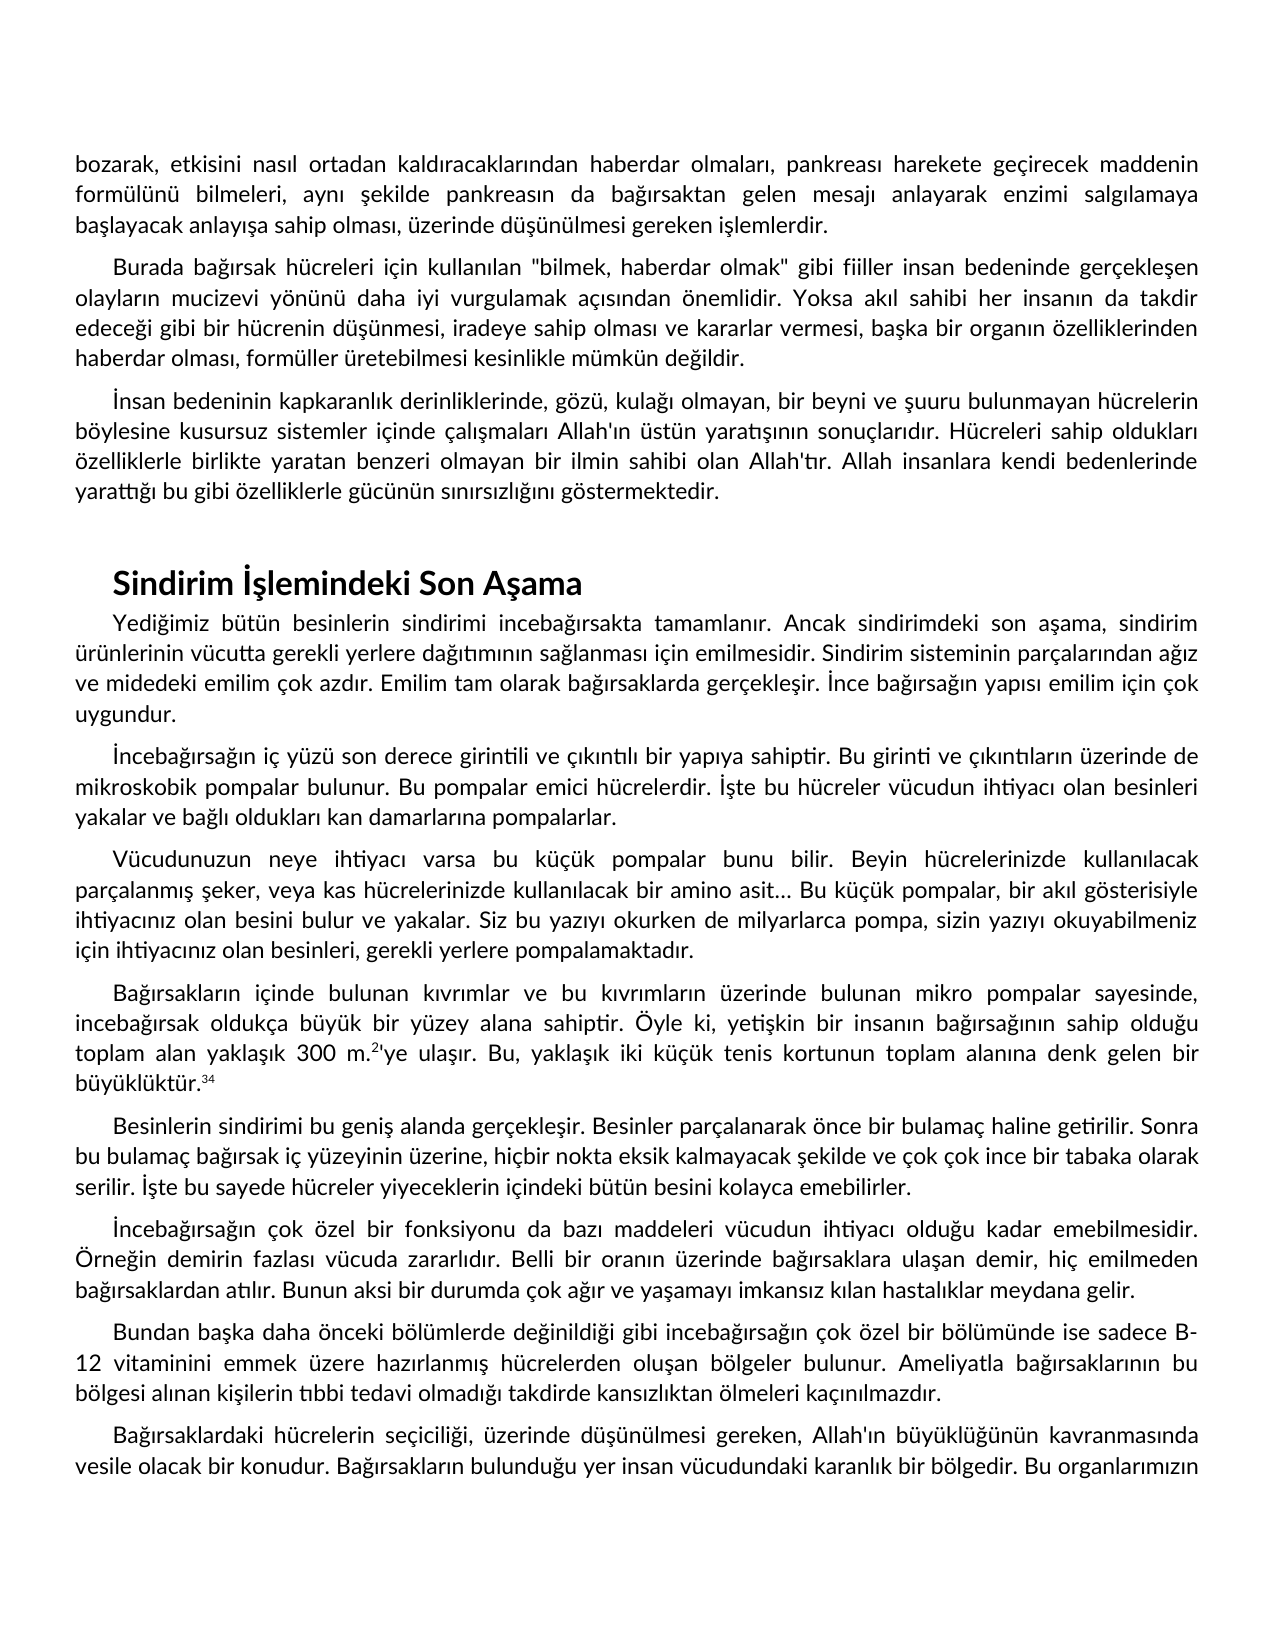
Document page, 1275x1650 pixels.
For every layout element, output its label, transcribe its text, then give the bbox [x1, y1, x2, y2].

text İncebağırsağın çok özel bir fonksiyonu da bazı maddeleri vücudun ihtiyacı olduğu kadar emebilmesidir. Örneğin demirin fazlası vücuda zararlıdır. Belli bir oranın üzerinde bağırsaklara ulaşan demir, hiç emilmeden bağırsaklardan atılır. Bunun aksi bir durumda çok ağır ve yaşamayı imkansız kılan hastalıklar meydana gelir. [75, 1215, 1200, 1303]
text Bağırsakların içinde bulunan kıvrımlar ve bu kıvrımların üzerinde bulunan mikro pompalar sayesinde, incebağırsak oldukça büyük bir yüzey alana sahiptir. Öyle ki, yetişkin bir insanın bağırsağının sahip olduğu toplam alan yaklaşık 300 m.2'ye ulaşır. Bu, yaklaşık iki küçük tenis kortunun toplam alanına denk gelen bir büyüklüktür.34 [75, 978, 1200, 1097]
text İnsan bedeninin kapkaranlık derinliklerinde, gözü, kulağı olmayan, bir beyni ve şuuru bulunmayan hücrelerin böylesine kusursuz sistemler içinde çalışmaları Allah'ın üstün yaratışının sonuçlarıdır. Hücreleri sahip oldukları özelliklerle birlikte yaratan benzeri olmayan bir ilmin sahibi olan Allah'tır. Allah insanlara kendi bedenlerinde yarattığı bu gibi özelliklerle gücünün sınırsızlığını göstermektedir. [75, 386, 1200, 504]
text Bağırsaklardaki hücrelerin seçiciliği, üzerinde düşünülmesi gereken, Allah'ın büyüklüğünün kavranmasında vesile olacak bir konudur. Bağırsakların bulunduğu yer insan vücudundaki karanlık bir bölgedir. Bu organlarımızın [75, 1421, 1200, 1479]
text Burada bağırsak hücreleri için kullanılan "bilmek, haberdar olmak" gibi fiiller insan bedeninde gerçekleşen olayların mucizevi yönünü daha iyi vurgulamak açısından önemlidir. Yoksa akıl sahibi her insanın da takdir edeceği gibi bir hücrenin düşünmesi, iradeye sahip olması ve kararlar vermesi, başka bir organın özelliklerinden haberdar olması, formüller üretebilmesi kesinlikle mümkün değildir. [75, 253, 1200, 371]
subtitle Sindirim İşlemindeki Son Aşama [112, 562, 1200, 602]
text İncebağırsağın iç yüzü son derece girintili ve çıkıntılı bir yapıya sahiptir. Bu girinti ve çıkıntıların üzerinde de mikroskobik pompalar bulunur. Bu pompalar emici hücrelerdir. İşte bu hücreler vücudun ihtiyacı olan besinleri yakalar ve bağlı oldukları kan damarlarına pompalarlar. [75, 742, 1200, 830]
text Bundan başka daha önceki bölümlerde değinildiği gibi incebağırsağın çok özel bir bölümünde ise sadece B-12 vitaminini emmek üzere hazırlanmış hücrelerden oluşan bölgeler bulunur. Ameliyatla bağırsaklarının bu bölgesi alınan kişilerin tıbbi tedavi olmadığı takdirde kansızlıktan ölmeleri kaçınılmazdır. [75, 1318, 1200, 1406]
text Vücudunuzun neye ihtiyacı varsa bu küçük pompalar bunu bilir. Beyin hücrelerinizde kullanılacak parçalanmış şeker, veya kas hücrelerinizde kullanılacak bir amino asit… Bu küçük pompalar, bir akıl gösterisiyle ihtiyacınız olan besini bulur ve yakalar. Siz bu yazıyı okurken de milyarlarca pompa, sizin yazıyı okuyabilmeniz için ihtiyacınız olan besinleri, gerekli yerlere pompalamaktadır. [75, 845, 1200, 963]
text Yediğimiz bütün besinlerin sindirimi incebağırsakta tamamlanır. Ancak sindirimdeki son aşama, sindirim ürünlerinin vücutta gerekli yerlere dağıtımının sağlanması için emilmesidir. Sindirim sisteminin parçalarından ağız ve midedeki emilim çok azdır. Emilim tam olarak bağırsaklarda gerçekleşir. İnce bağırsağın yapısı emilim için çok uygundur. [75, 609, 1200, 727]
text Besinlerin sindirimi bu geniş alanda gerçekleşir. Besinler parçalanarak önce bir bulamaç haline getirilir. Sonra bu bulamaç bağırsak iç yüzeyinin üzerine, hiçbir nokta eksik kalmayacak şekilde ve çok çok ince bir tabaka olarak serilir. İşte bu sayede hücreler yiyeceklerin içindeki bütün besini kolayca emebilirler. [75, 1112, 1200, 1200]
text bozarak, etkisini nasıl ortadan kaldıracaklarından haberdar olmaları, pankreası harekete geçirecek maddenin formülünü bilmeleri, aynı şekilde pankreasın da bağırsaktan gelen mesajı anlayarak enzimi salgılamaya başlayacak anlayışa sahip olması, üzerinde düşünülmesi gereken işlemlerdir. [75, 150, 1200, 238]
